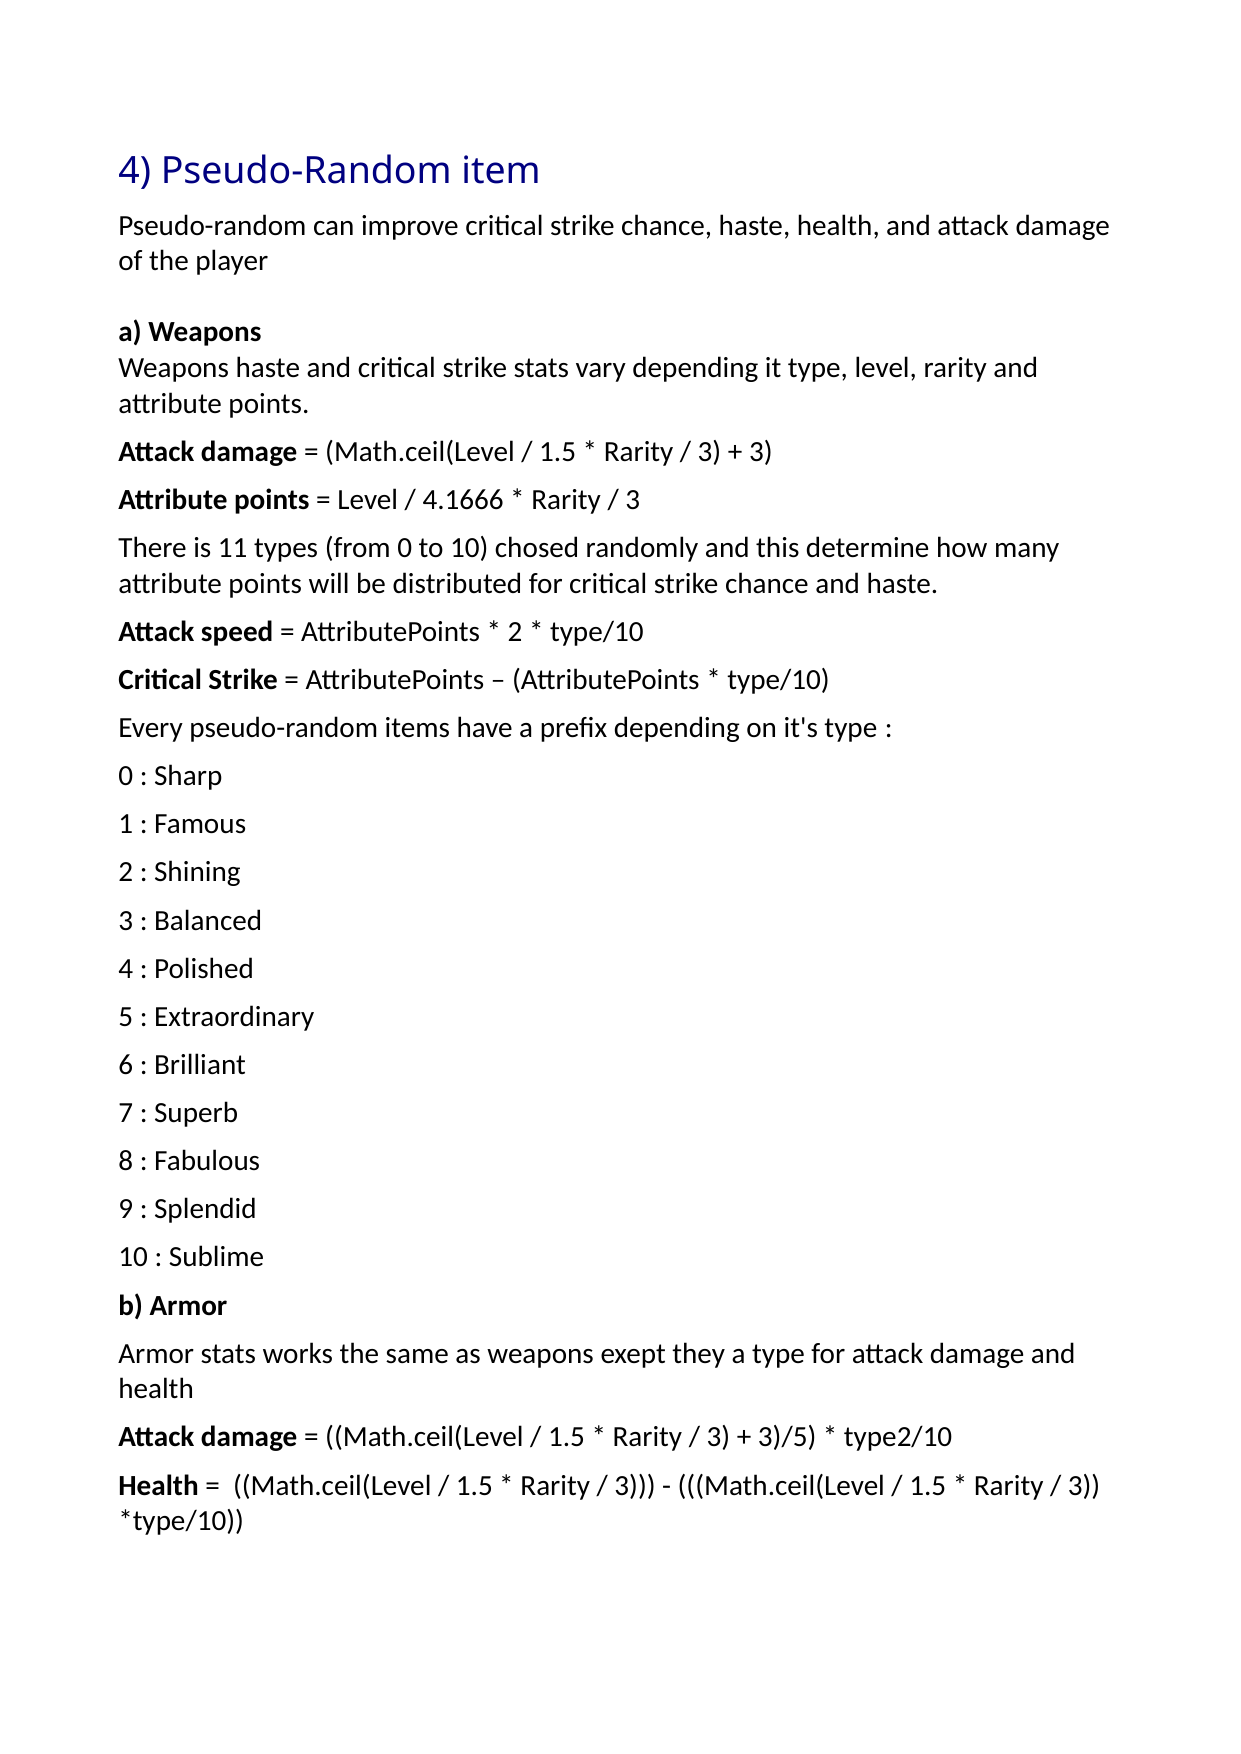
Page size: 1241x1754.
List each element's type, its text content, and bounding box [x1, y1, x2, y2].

subtitle 4) Pseudo-Random item [118, 143, 1122, 194]
text b) Armor [118, 1287, 1122, 1322]
text Pseudo-random can improve critical strike chance, haste, health, and attack damage of the player [118, 207, 1122, 278]
text 5 : Extraordinary [118, 998, 1122, 1033]
text 0 : Sharp [118, 757, 1122, 793]
text 2 : Shining [118, 853, 1122, 889]
text 10 : Sublime [118, 1238, 1122, 1274]
text Attack speed = AttributePoints * 2 * type/10 [118, 613, 1122, 648]
text 4 : Polished [118, 950, 1122, 985]
text Critical Strike = AttributePoints – (AttributePoints * type/10) [118, 661, 1122, 697]
text 7 : Superb [118, 1094, 1122, 1130]
text a) Weapons [118, 313, 1122, 349]
text Weapons haste and critical strike stats vary depending it type, level, rarity and attribute points. [118, 349, 1122, 420]
text Attack damage = (Math.ceil(Level / 1.5 * Rarity / 3) + 3) [118, 433, 1122, 468]
text Armor stats works the same as weapons exept they a type for attack damage and health [118, 1335, 1122, 1406]
text 3 : Balanced [118, 902, 1122, 937]
text Attack damage = ((Math.ceil(Level / 1.5 * Rarity / 3) + 3)/5) * type2/10 [118, 1418, 1122, 1454]
text 8 : Fabulous [118, 1142, 1122, 1178]
text There is 11 types (from 0 to 10) chosed randomly and this determine how many attribute points will be distributed for critical strike chance and haste. [118, 529, 1122, 600]
text Every pseudo-random items have a prefix depending on it's type : [118, 709, 1122, 745]
text 1 : Famous [118, 805, 1122, 841]
text 9 : Splendid [118, 1190, 1122, 1226]
text 6 : Brilliant [118, 1046, 1122, 1082]
text Health = ((Math.ceil(Level / 1.5 * Rarity / 3))) - (((Math.ceil(Level / 1.5 * Rarity / 3)) *type/10)) [118, 1467, 1122, 1538]
text Attribute points = Level / 4.1666 * Rarity / 3 [118, 481, 1122, 517]
